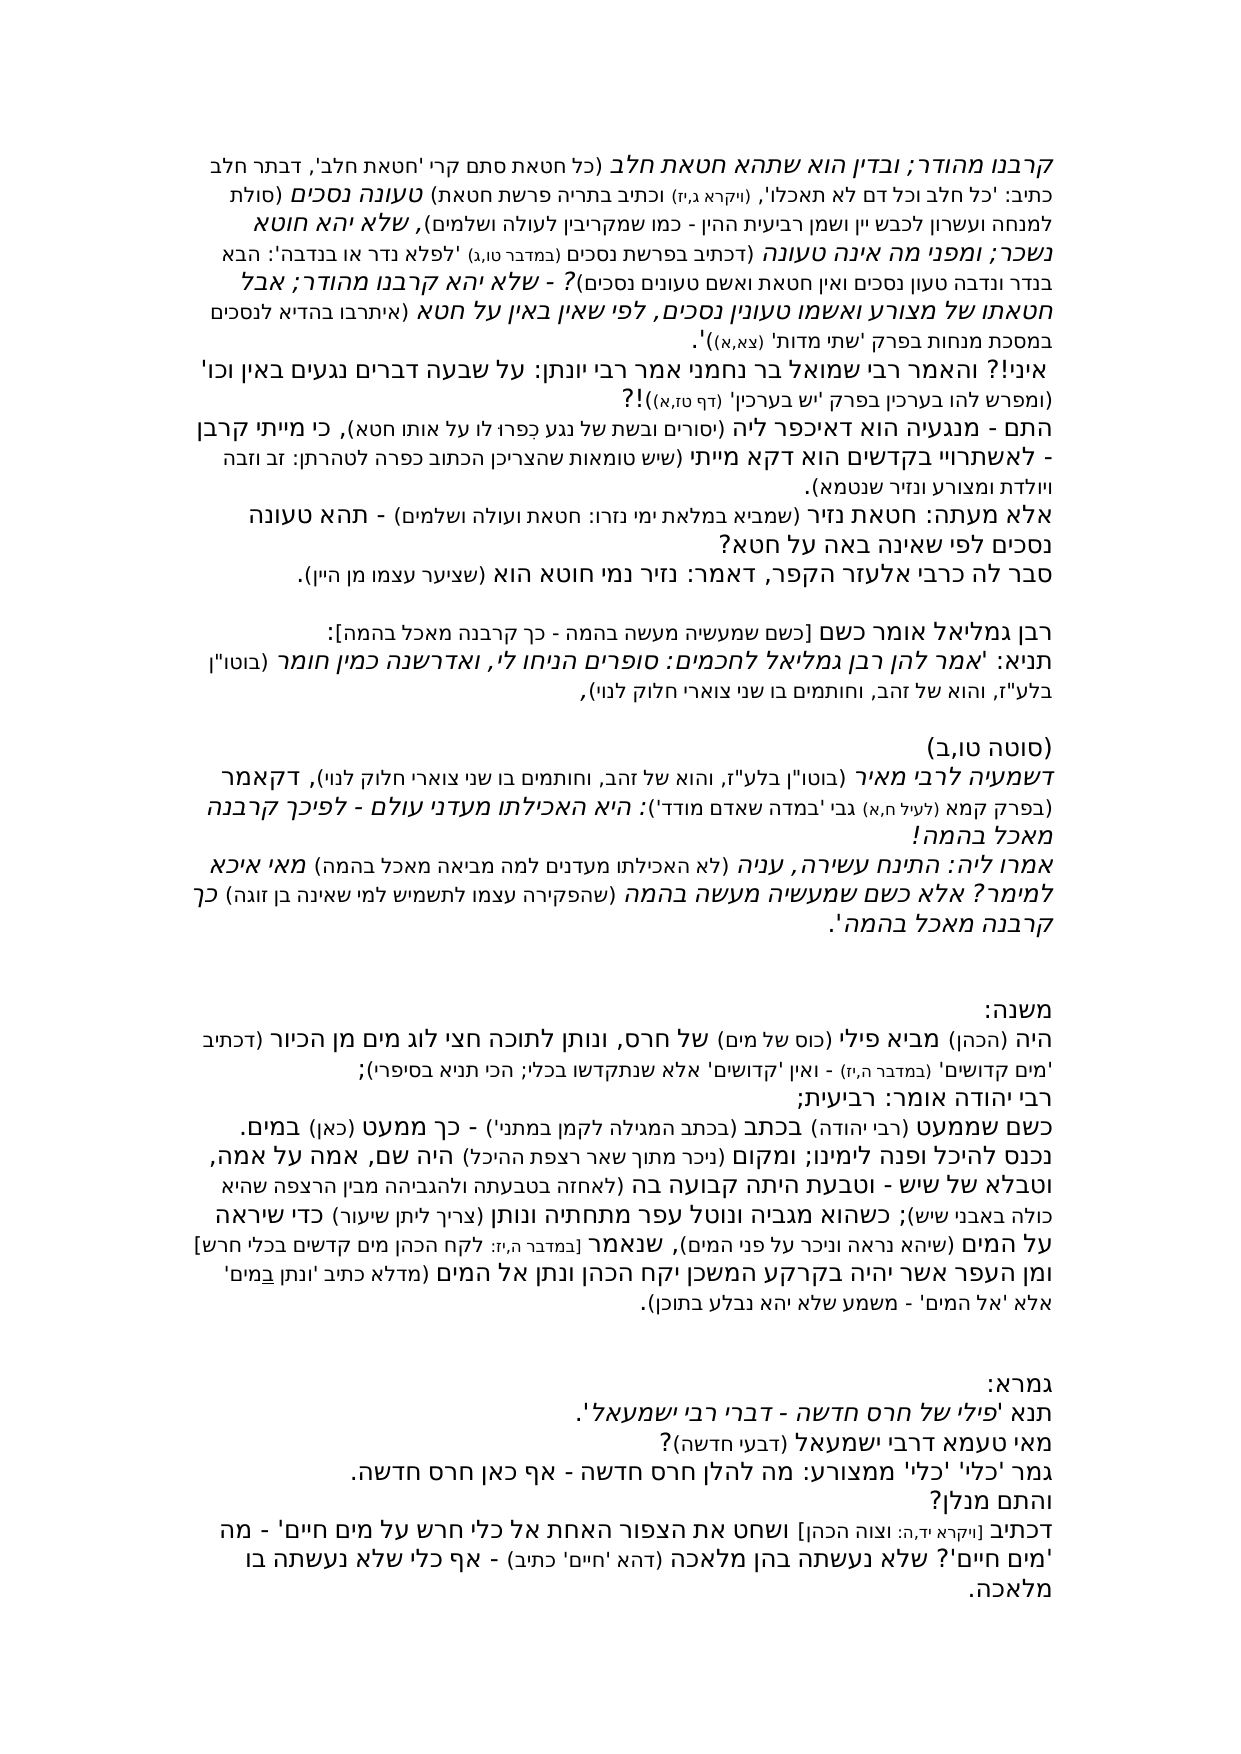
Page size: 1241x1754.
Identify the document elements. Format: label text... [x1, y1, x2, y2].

text נכנס להיכל ופנה לימינו; ומקום (ניכר מתוך שאר רצפת ההיכל) היה שם, אמה על אמה, וטבלא של שיש - וטבעת היתה קבועה בה (לאחזה בטבעתה ולהגביהה מבין הרצפה שהיא כולה באבני שיש); כשהוא מגביה ונוטל עפר מתחתיה ונותן (צריך ליתן שיעור) כדי שיראה על המים (שיהא נראה וניכר על פני המים), שנאמר [במדבר ה,יז: לקח הכהן מים קדשים בכלי חרש] ומן העפר אשר יהיה בקרקע המשכן יקח הכהן ונתן אל המים (מדלא כתיב 'ונתן במים' אלא 'אל המים' - משמע שלא יהא נבלע בתוכן). [187, 1141, 1053, 1317]
text גמרא: [187, 1369, 1053, 1399]
text מאי טעמא דרבי ישמעאל (דבעי חדשה)? [187, 1428, 1053, 1457]
text אמרו ליה: התינח עשירה, עניה (לא האכילתו מעדנים למה מביאה מאכל בהמה) מאי איכא למימר? אלא כשם שמעשיה מעשה בהמה (שהפקירה עצמו לתשמיש למי שאינה בן זוגה) כך קרבנה מאכל בהמה'. [187, 850, 1053, 938]
text משנה: [187, 995, 1053, 1024]
text (סוטה טו,ב) [187, 733, 1053, 762]
text סבר לה כרבי אלעזר הקפר, דאמר: נזיר נמי חוטא הוא (שציער עצמו מן היין). [187, 559, 1053, 588]
text היה (הכהן) מביא פילי (כוס של מים) של חרס, ונותן לתוכה חצי לוג מים מן הכיור (דכתיב 'מים קדושים' (במדבר ה,יז) - ואין 'קדושים' אלא שנתקדשו בכלי; הכי תניא בסיפרי); [187, 1024, 1053, 1083]
text התם - מנגעיה הוא דאיכפר ליה (יסורים ובשת של נגע כִפרוּ לו על אותו חטא), כי מייתי קרבן - לאשתרויי בקדשים הוא דקא מייתי (שיש טומאות שהצריכן הכתוב כפרה לטהרתן: זב וזבה ויולדת ומצורע ונזיר שנטמא). [187, 413, 1053, 501]
text גמר 'כלי' 'כלי' ממצורע: מה להלן חרס חדשה - אף כאן חרס חדשה. [187, 1457, 1053, 1486]
text דשמעיה לרבי מאיר (בוטו"ן בלע"ז, והוא של זהב, וחותמים בו שני צוארי חלוק לנוי), דקאמר (בפרק קמא (לעיל ח,א) גבי 'במדה שאדם מודד'): היא האכילתו מעדני עולם - לפיכך קרבנה מאכל בהמה! [187, 762, 1053, 850]
text איני!? והאמר רבי שמואל בר נחמני אמר רבי יונתן: על שבעה דברים נגעים באין וכו' (ומפרש להו בערכין בפרק 'יש בערכין' (דף טז,א))!? [187, 355, 1053, 413]
text תנא 'פילי של חרס חדשה - דברי רבי ישמעאל'. [187, 1399, 1053, 1428]
text תניא: 'אמר להן רבן גמליאל לחכמים: סופרים הניחו לי, ואדרשנה כמין חומר (בוטו"ן בלע"ז, והוא של זהב, וחותמים בו שני צוארי חלוק לנוי), [187, 646, 1053, 704]
text אלא מעתה: חטאת נזיר (שמביא במלאת ימי נזרו: חטאת ועולה ושלמים) - תהא טעונה נסכים לפי שאינה באה על חטא? [187, 501, 1053, 559]
text כשם שממעט (רבי יהודה) בכתב (בכתב המגילה לקמן במתני') - כך ממעט (כאן) במים. [187, 1112, 1053, 1141]
text רבי יהודה אומר: רביעית; [187, 1083, 1053, 1112]
text דכתיב [ויקרא יד,ה: וצוה הכהן] ושחט את הצפור האחת אל כלי חרש על מים חיים' - מה 'מים חיים'? שלא נעשתה בהן מלאכה (דהא 'חיים' כתיב) - אף כלי שלא נעשתה בו מלאכה. [187, 1515, 1053, 1603]
text והתם מנלן? [187, 1486, 1053, 1515]
text רבן גמליאל אומר כשם [כשם שמעשיה מעשה בהמה - כך קרבנה מאכל בהמה]: [187, 617, 1053, 646]
text קרבנו מהודר; ובדין הוא שתהא חטאת חלב (כל חטאת סתם קרי 'חטאת חלב', דבתר חלב כתיב: 'כל חלב וכל דם לא תאכלו', (ויקרא ג,יז) וכתיב בתריה פרשת חטאת) טעונה נסכים (סולת למנחה ועשרון לכבש יין ושמן רביעית ההין - כמו שמקריבין לעולה ושלמים), שלא יהא חוטא נשכר; ומפני מה אינה טעונה (דכתיב בפרשת נסכים (במדבר טו,ג) 'לפלא נדר או בנדבה': הבא בנדר ונדבה טעון נסכים ואין חטאת ואשם טעונים נסכים)? - שלא יהא קרבנו מהודר; אבל חטאתו של מצורע ואשמו טעונין נסכים, לפי שאין באין על חטא (איתרבו בהדיא לנסכים במסכת מנחות בפרק 'שתי מדות' (צא,א))'. [187, 150, 1053, 355]
